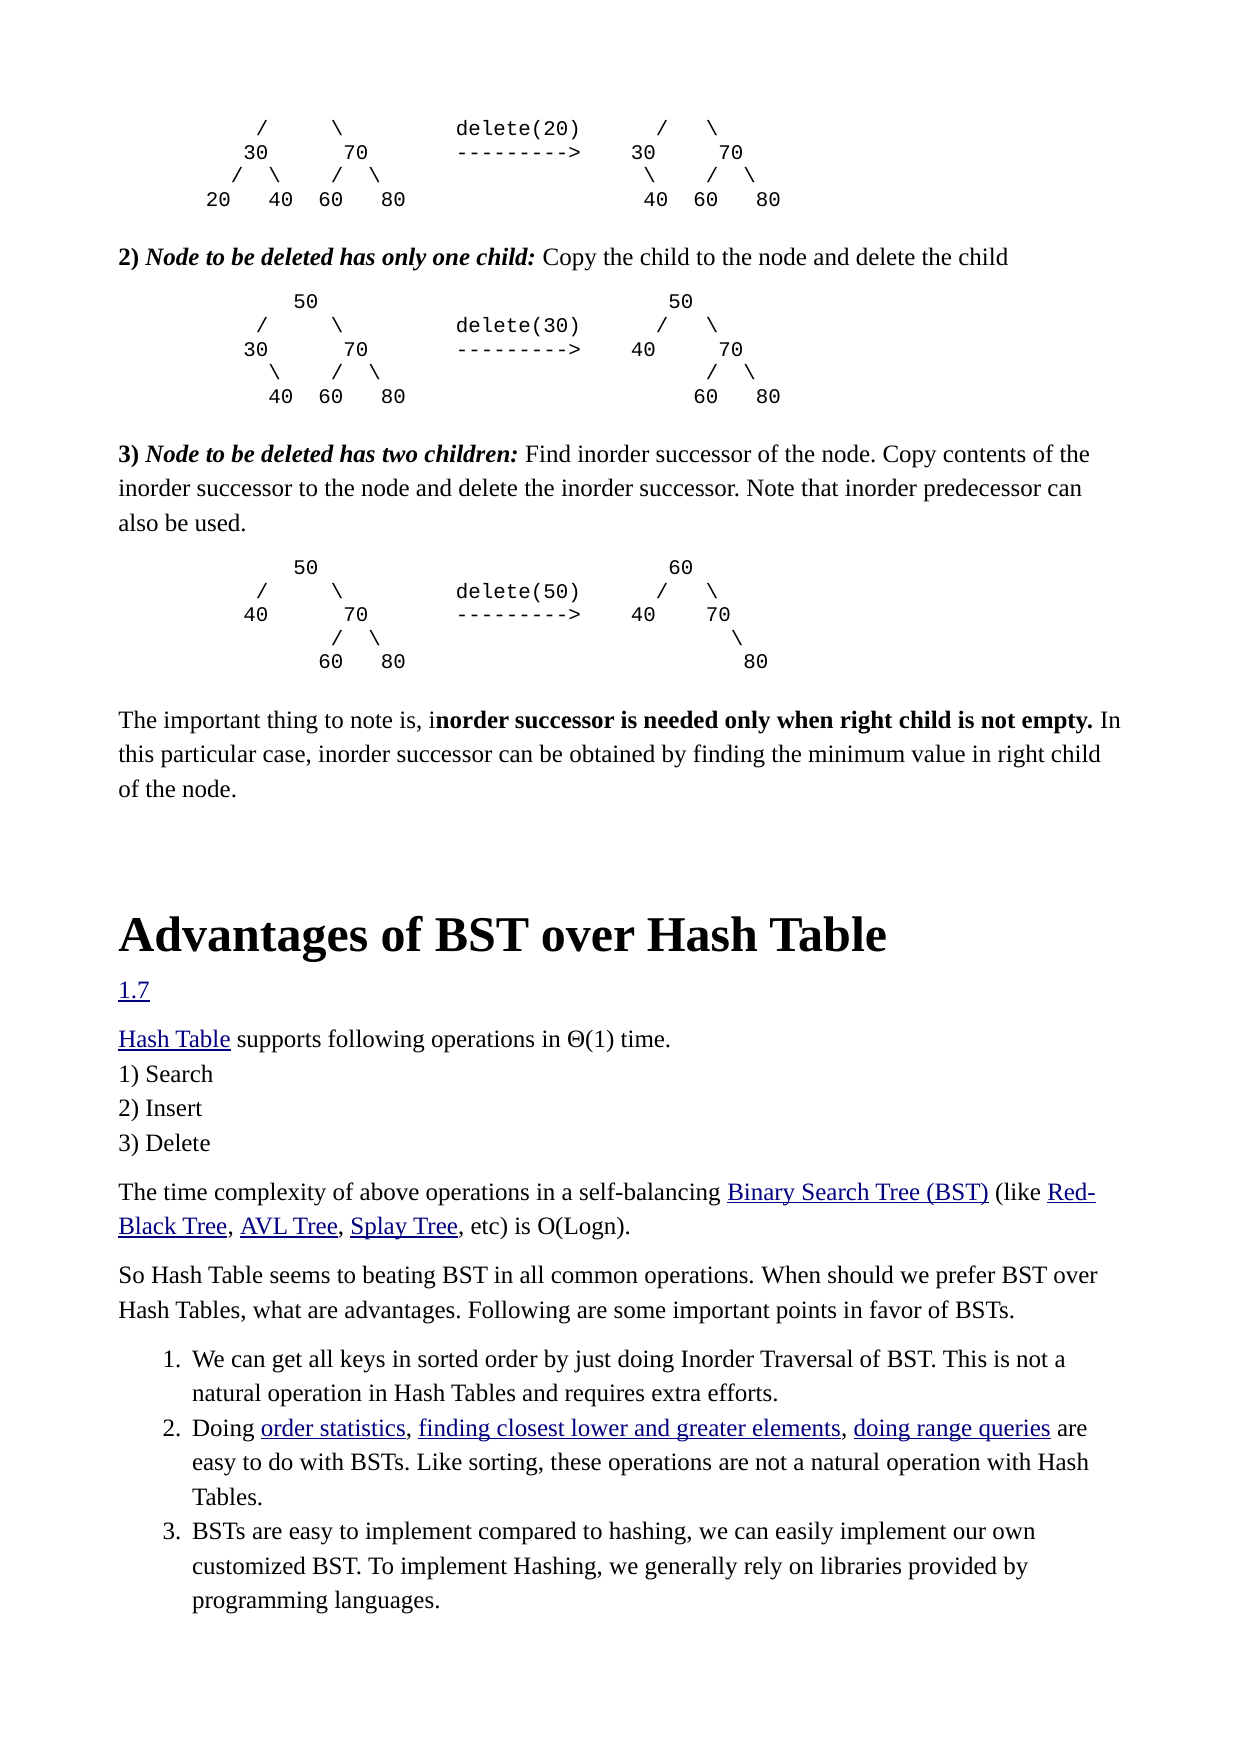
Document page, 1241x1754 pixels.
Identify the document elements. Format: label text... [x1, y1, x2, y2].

text / \ / \ \ / \ [118, 165, 1122, 189]
text 2) Node to be deleted has only one child: Copy the child to the node and delete the child [118, 242, 1122, 271]
text The important thing to note is, inorder successor is needed only when right child is not empty. In this particular case, inorder successor can be obtained by finding the minimum value in right child of the node. [118, 705, 1122, 802]
text 40 60 80 60 80 [118, 386, 1122, 409]
text / \ delete(30) / \ [118, 315, 1122, 338]
list We can get all keys in sorted order by just doing Inorder Traversal of BST. This is not a natural operation in Hash Tables and requires extra efforts. [162, 1344, 1122, 1407]
text \ / \ / \ [118, 362, 1122, 386]
text 60 80 80 [118, 652, 1122, 675]
text The time complexity of above operations in a self-balancing Binary Search Tree (BST) (like Red-Black Tree, AVL Tree, Splay Tree, etc) is O(Logn). [118, 1177, 1122, 1240]
subtitle Advantages of BST over Hash Table [118, 905, 1122, 963]
text / \ delete(50) / \ [118, 581, 1122, 604]
text 20 40 60 80 40 60 80 [118, 189, 1122, 213]
list Doing order statistics, finding closest lower and greater elements, doing range queries are easy to do with BSTs. Like sorting, these operations are not a natural operation with Hash Tables. [162, 1413, 1122, 1511]
text / \ \ [118, 628, 1122, 652]
text 50 60 [118, 557, 1122, 581]
text 50 50 [118, 291, 1122, 315]
text So Hash Table seems to beating BST in all common operations. When should we prefer BST over Hash Tables, what are advantages. Following are some important points in favor of BSTs. [118, 1260, 1122, 1323]
text 3) Node to be deleted has two children: Find inorder successor of the node. Copy contents of the inorder successor to the node and delete the inorder successor. Note that inorder predecessor can also be used. [118, 439, 1122, 537]
text 1.7 [118, 975, 1122, 1004]
list BSTs are easy to implement compared to hashing, we can easily implement our own customized BST. To implement Hashing, we generally rely on libraries provided by programming languages. [162, 1516, 1122, 1614]
text Hash Table supports following operations in Θ(1) time. 1) Search 2) Insert 3) Delete [118, 1024, 1122, 1156]
text / \ delete(20) / \ [118, 118, 1122, 142]
text 30 70 ---------> 30 70 [118, 142, 1122, 165]
text 40 70 ---------> 40 70 [118, 604, 1122, 628]
text 30 70 ---------> 40 70 [118, 338, 1122, 362]
